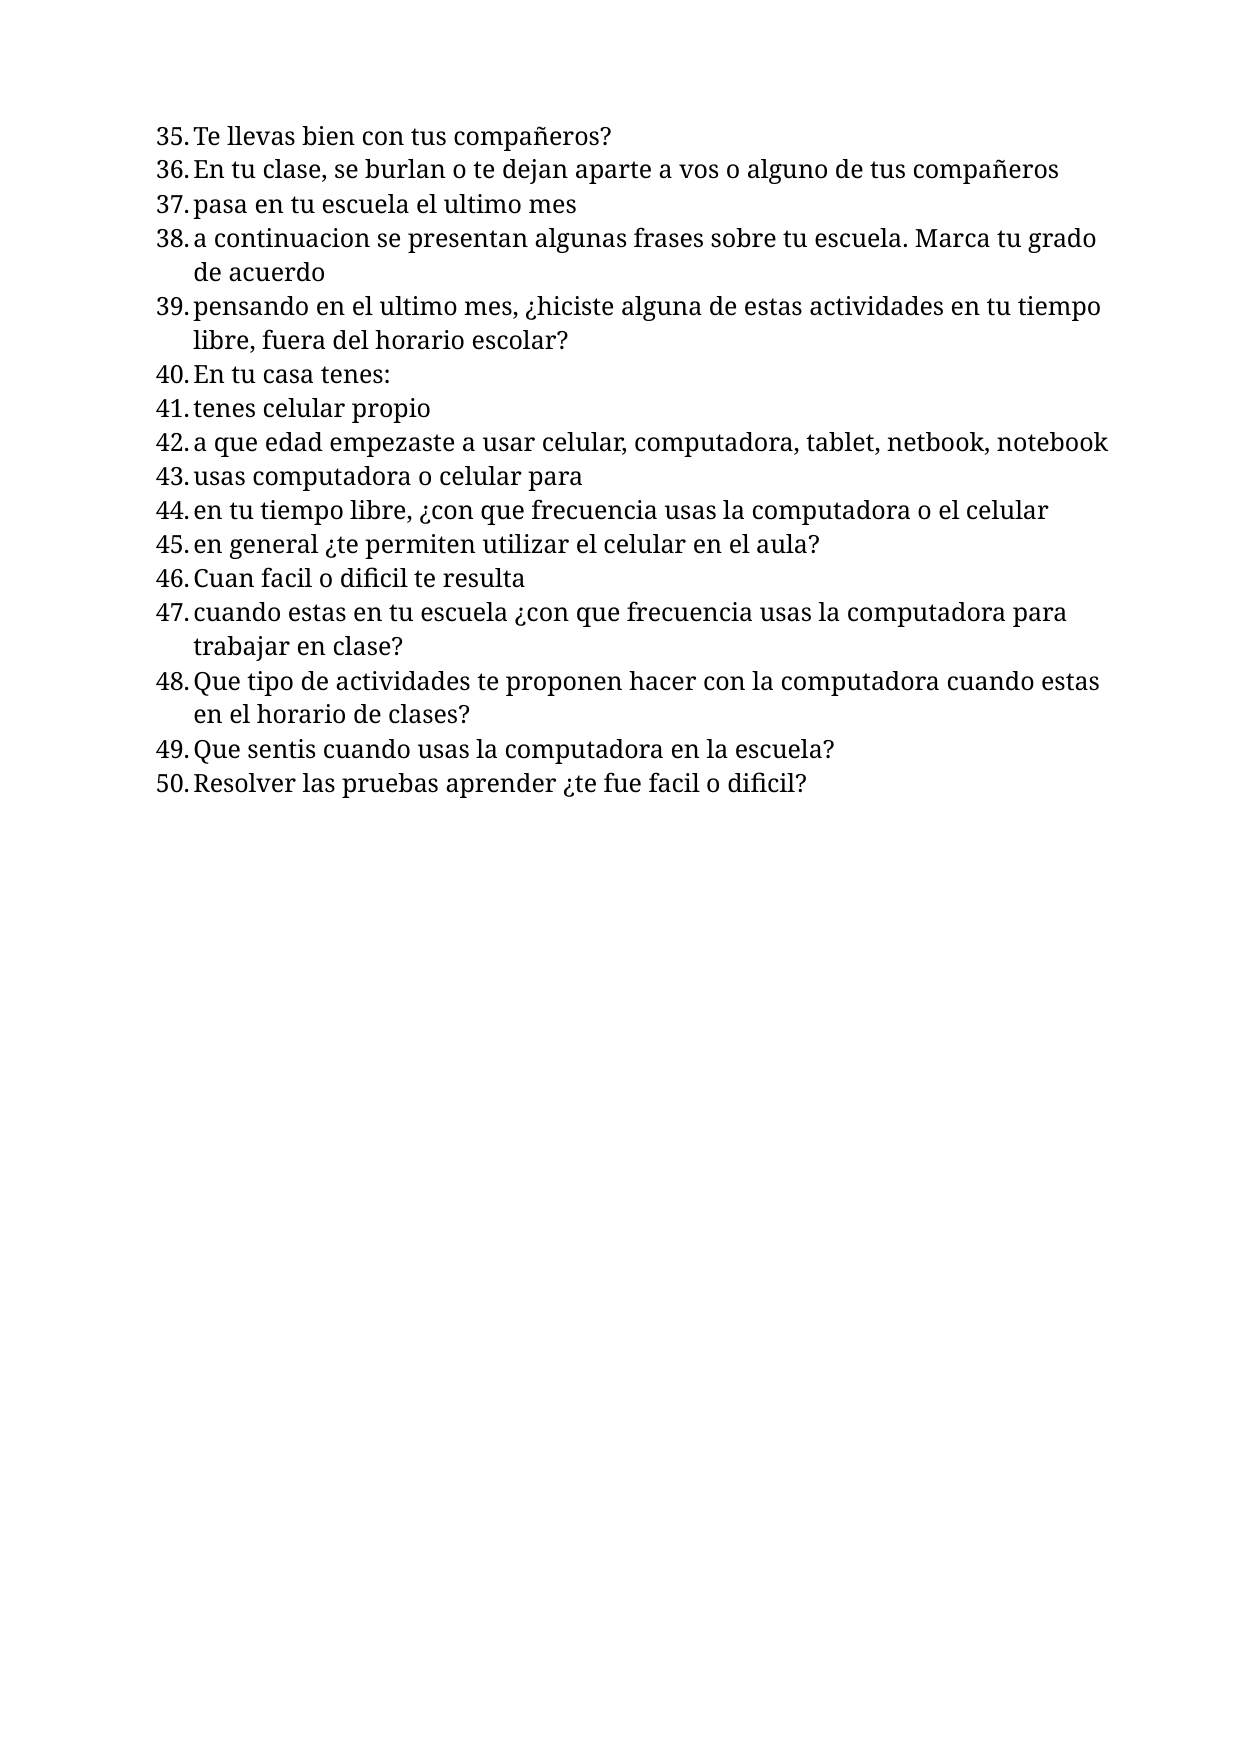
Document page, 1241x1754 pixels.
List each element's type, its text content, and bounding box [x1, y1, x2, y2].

list usas computadora o celular para [156, 459, 1122, 493]
list en general ¿te permiten utilizar el celular en el aula? [156, 527, 1122, 561]
list En tu casa tenes: [156, 357, 1122, 391]
list pensando en el ultimo mes, ¿hiciste alguna de estas actividades en tu tiempo libre, fuera del horario escolar? [156, 288, 1122, 357]
list Resolver las pruebas aprender ¿te fue facil o dificil? [156, 765, 1122, 799]
list pasa en tu escuela el ultimo mes [156, 186, 1122, 220]
list en tu tiempo libre, ¿con que frecuencia usas la computadora o el celular [156, 493, 1122, 527]
list En tu clase, se burlan o te dejan aparte a vos o alguno de tus compañeros [156, 152, 1122, 186]
list Que tipo de actividades te proponen hacer con la computadora cuando estas en el horario de clases? [156, 663, 1122, 731]
list Te llevas bien con tus compañeros? [156, 118, 1122, 152]
list tenes celular propio [156, 391, 1122, 425]
list a continuacion se presentan algunas frases sobre tu escuela. Marca tu grado de acuerdo [156, 220, 1122, 288]
list a que edad empezaste a usar celular, computadora, tablet, netbook, notebook [156, 425, 1122, 459]
list cuando estas en tu escuela ¿con que frecuencia usas la computadora para trabajar en clase? [156, 595, 1122, 663]
list Cuan facil o dificil te resulta [156, 561, 1122, 595]
list Que sentis cuando usas la computadora en la escuela? [156, 731, 1122, 765]
